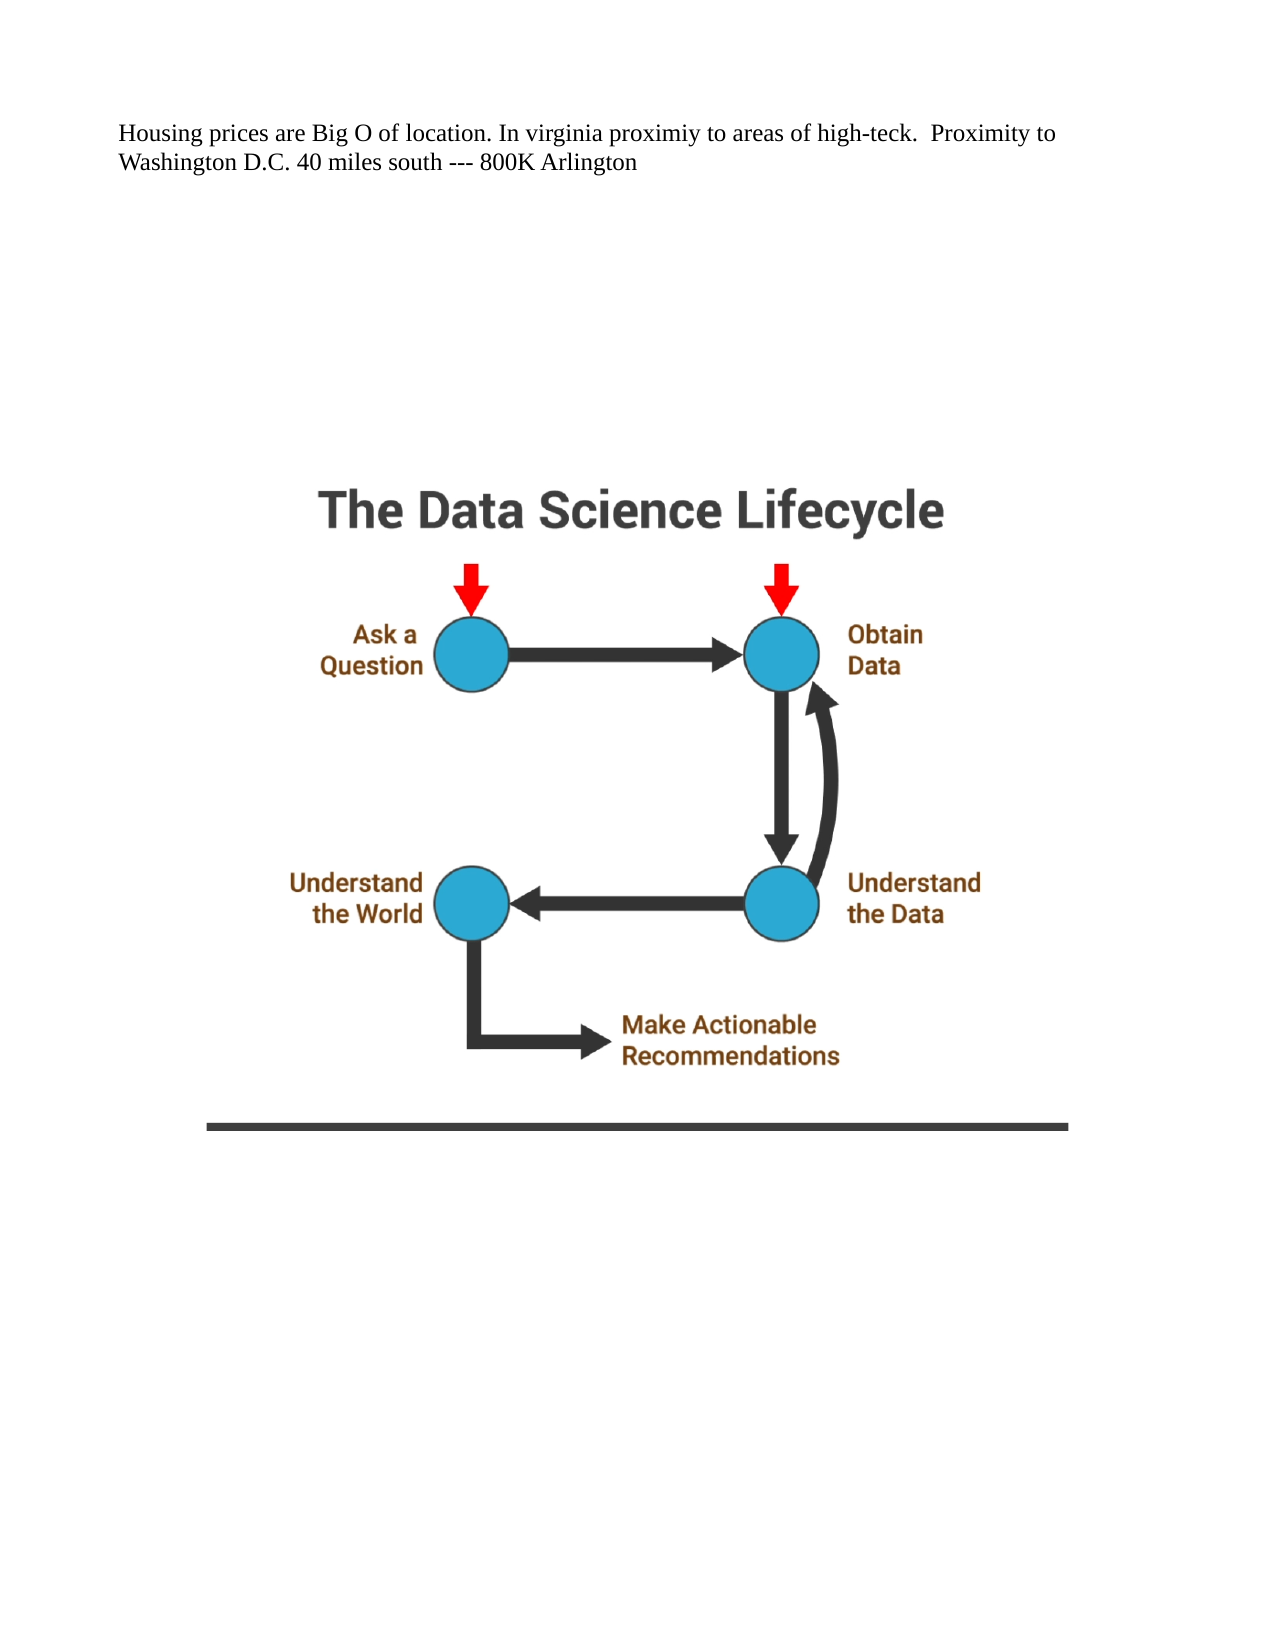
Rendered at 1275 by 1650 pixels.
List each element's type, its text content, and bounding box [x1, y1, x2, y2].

text Housing prices are Big O of location. In virginia proximiy to areas of high-teck. Proximity to Washington D.C. 40 miles south --- 800K Arlington [118, 118, 1157, 176]
picture [206, 463, 1069, 1131]
